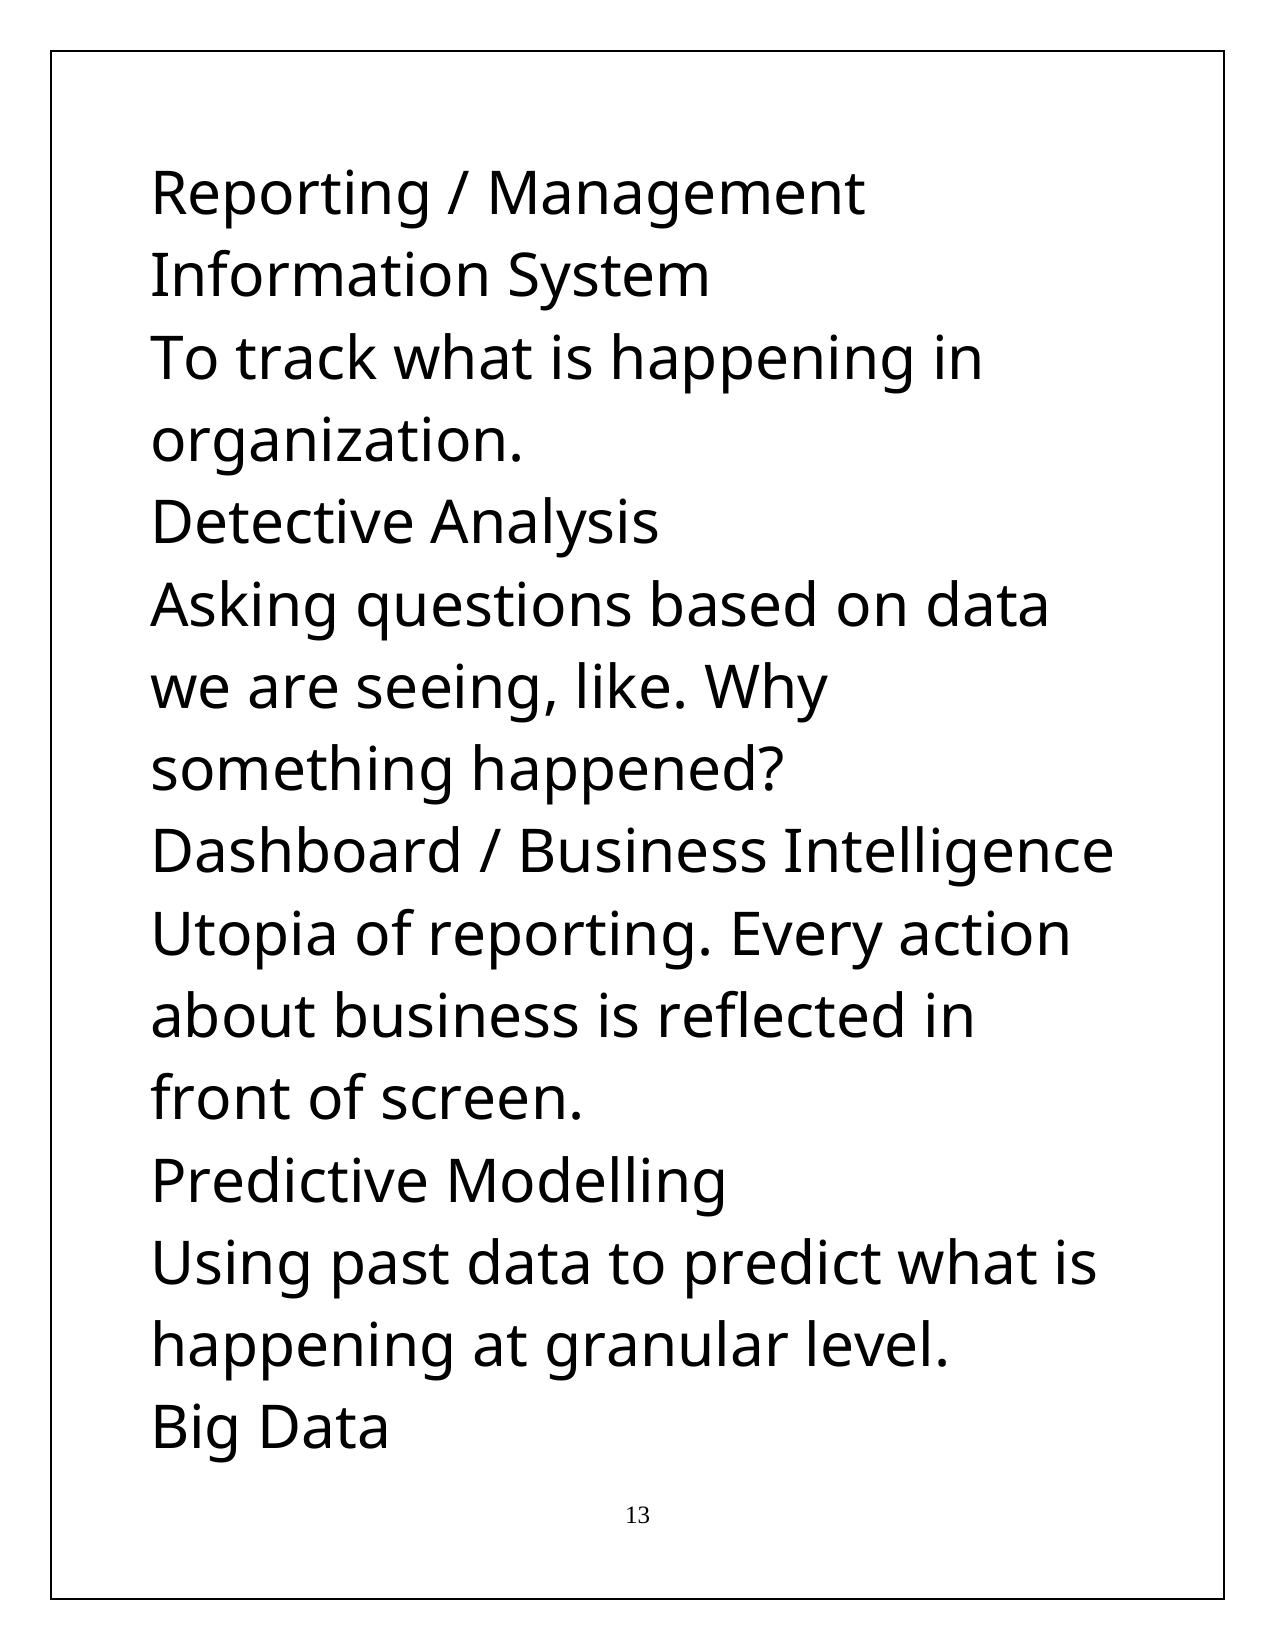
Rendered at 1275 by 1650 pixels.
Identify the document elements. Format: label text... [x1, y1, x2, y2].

text To track what is happening in organization. [150, 314, 1125, 479]
text Utopia of reporting. Every action about business is reflected in front of screen. [150, 891, 1125, 1137]
text Using past data to predict what is happening at granular level. [150, 1220, 1125, 1384]
text Big Data [150, 1384, 1125, 1467]
text Reporting / Management Information System [150, 150, 1125, 314]
text Asking questions based on data we are seeing, like. Why something happened? [150, 561, 1125, 808]
text Dashboard / Business Intelligence [150, 808, 1125, 891]
text Detective Analysis [150, 479, 1125, 561]
text Predictive Modelling [150, 1137, 1125, 1220]
